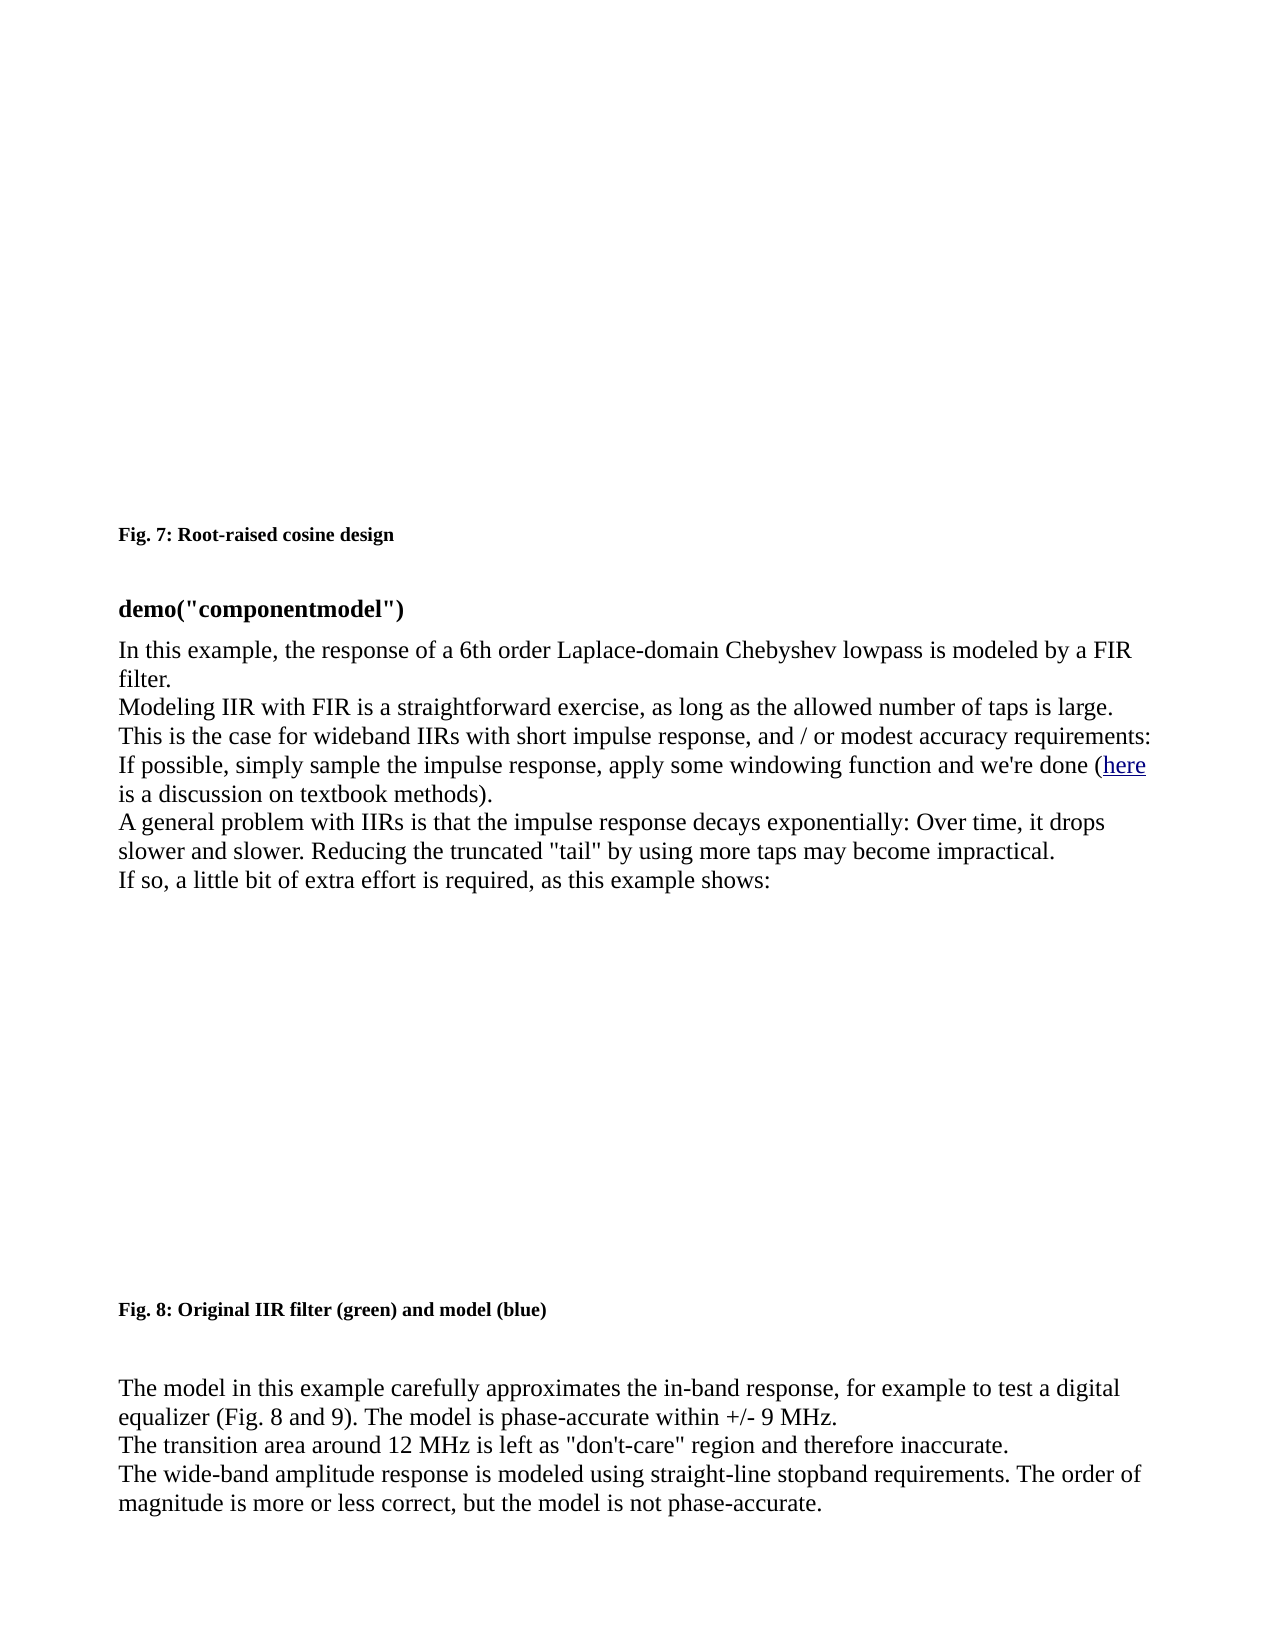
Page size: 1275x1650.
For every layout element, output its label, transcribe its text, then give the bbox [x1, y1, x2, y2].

text In this example, the response of a 6th order Laplace-domain Chebyshev lowpass is modeled by a FIR filter. Modeling IIR with FIR is a straightforward exercise, as long as the allowed number of taps is large. This is the case for wideband IIRs with short impulse response, and / or modest accuracy requirements: If possible, simply sample the impulse response, apply some windowing function and we're done (here is a discussion on textbook methods). A general problem with IIRs is that the impulse response decays exponentially: Over time, it drops slower and slower. Reducing the truncated "tail" by using more taps may become impractical. If so, a little bit of extra effort is required, as this example shows: Fig. 8: Original IIR filter (green) and model (blue) [118, 635, 1157, 1332]
text The model in this example carefully approximates the in-band response, for example to test a digital equalizer (Fig. 8 and 9). The model is phase-accurate within +/- 9 MHz. The transition area around 12 MHz is left as "don't-care" region and therefore inaccurate. The wide-band amplitude response is modeled using straight-line stopband requirements. The order of magnitude is more or less correct, but the model is not phase-accurate. [118, 1344, 1157, 1517]
text Fig. 7: Root-raised cosine design [118, 118, 1157, 556]
subtitle demo("componentmodel") [118, 594, 1157, 622]
